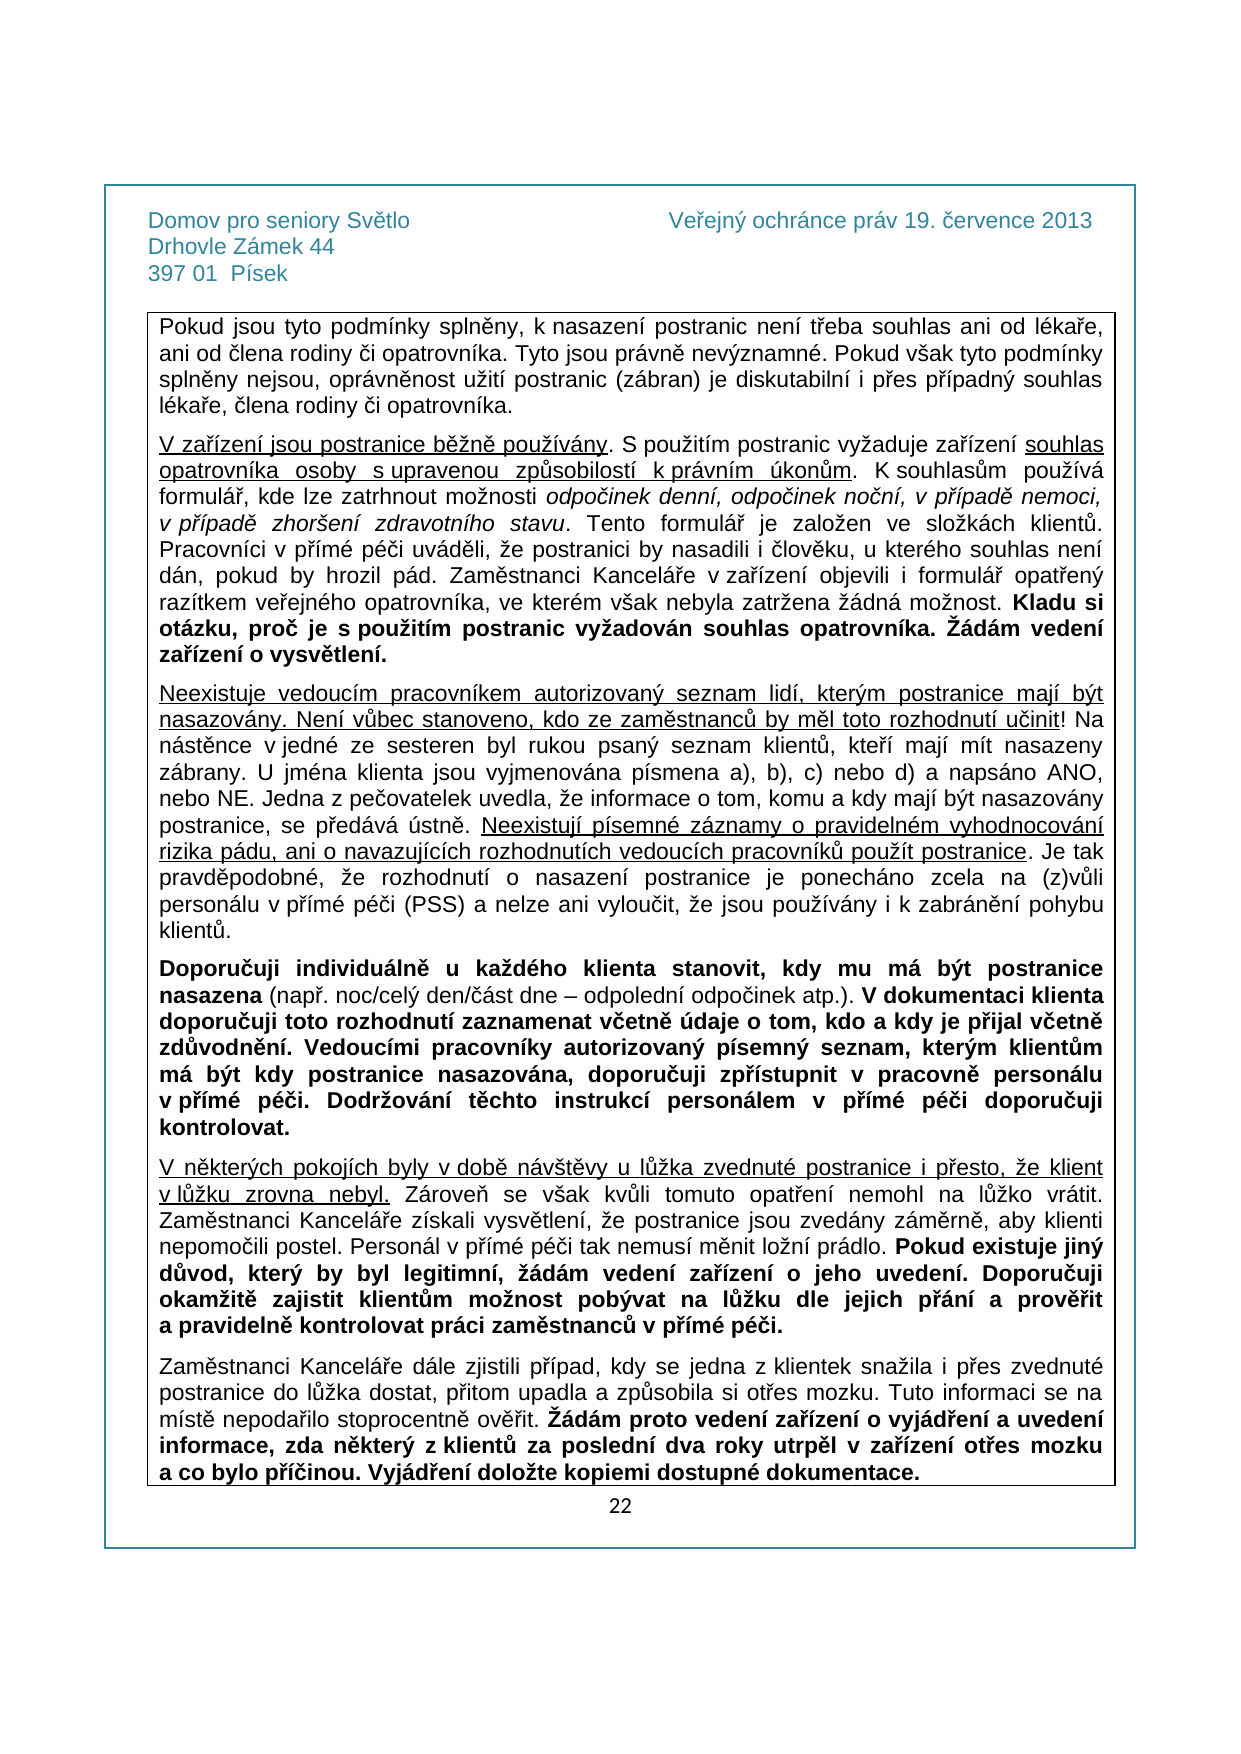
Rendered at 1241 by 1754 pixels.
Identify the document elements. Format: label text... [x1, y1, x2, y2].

table_cell Pokud jsou tyto podmínky splněny, k nasazení postranic není třeba souhlas ani od lékaře, ani od člena rodiny či opatrovníka. Tyto jsou právně nevýznamné. Pokud však tyto podmínky splněny nejsou, oprávněnost užití postranic (zábran) je diskutabilní i přes případný souhlas lékaře, člena rodiny či opatrovníka. V zařízení jsou postranice běžně používány. S použitím postranic vyžaduje zařízení souhlas opatrovníka osoby s upravenou způsobilostí k právním úkonům. K souhlasům používá formulář, kde lze zatrhnout možnosti odpočinek denní, odpočinek noční, v případě nemoci, v případě zhoršení zdravotního stavu. Tento formulář je založen ve složkách klientů. Pracovníci v přímé péči uváděli, že postranici by nasadili i člověku, u kterého souhlas není dán, pokud by hrozil pád. Zaměstnanci Kanceláře v zařízení objevili i formulář opatřený razítkem veřejného opatrovníka, ve kterém však nebyla zatržena žádná možnost. Kladu si otázku, proč je s použitím postranic vyžadován souhlas opatrovníka. Žádám vedení zařízení o vysvětlení. Neexistuje vedoucím pracovníkem autorizovaný seznam lidí, kterým postranice mají být nasazovány. Není vůbec stanoveno, kdo ze zaměstnanců by měl toto rozhodnutí učinit! Na nástěnce v jedné ze sesteren byl rukou psaný seznam klientů, kteří mají mít nasazeny zábrany. U jména klienta jsou vyjmenována písmena a), b), c) nebo d) a napsáno ANO, nebo NE. Jedna z pečovatelek uvedla, že informace o tom, komu a kdy mají být nasazovány postranice, se předává ústně. Neexistují písemné záznamy o pravidelném vyhodnocování rizika pádu, ani o navazujících rozhodnutích vedoucích pracovníků použít postranice. Je tak pravděpodobné, že rozhodnutí o nasazení postranice je ponecháno zcela na (z)vůli personálu v přímé péči (PSS) a nelze ani vyloučit, že jsou používány i k zabránění pohybu klientů. Doporučuji individuálně u každého klienta stanovit, kdy mu má být postranice nasazena (např. noc/celý den/část dne – odpolední odpočinek atp.). V dokumentaci klienta doporučuji toto rozhodnutí zaznamenat včetně údaje o tom, kdo a kdy je přijal včetně zdůvodnění. Vedoucími pracovníky autorizovaný písemný seznam, kterým klientům má být kdy postranice nasazována, doporučuji zpřístupnit v pracovně personálu v přímé péči. Dodržování těchto instrukcí personálem v přímé péči doporučuji kontrolovat. V některých pokojích byly v době návštěvy u lůžka zvednuté postranice i přesto, že klient v lůžku zrovna nebyl. Zároveň se však kvůli tomuto opatření nemohl na lůžko vrátit. Zaměstnanci Kanceláře získali vysvětlení, že postranice jsou zvedány záměrně, aby klienti nepomočili postel. Personál v přímé péči tak nemusí měnit ložní prádlo. Pokud existuje jiný důvod, který by byl legitimní, žádám vedení zařízení o jeho uvedení. Doporučuji okamžitě zajistit klientům možnost pobývat na lůžku dle jejich přání a prověřit a pravidelně kontrolovat práci zaměstnanců v přímé péči. Zaměstnanci Kanceláře dále zjistili případ, kdy se jedna z klientek snažila i přes zvednuté postranice do lůžka dostat, přitom upadla a způsobila si otřes mozku. Tuto informaci se na místě nepodařilo stoprocentně ověřit. Žádám proto vedení zařízení o vyjádření a uvedení informace, zda některý z klientů za poslední dva roky utrpěl v zařízení otřes mozku a co bylo příčinou. Vyjádření doložte kopiemi dostupné dokumentace. [148, 313, 1114, 1485]
